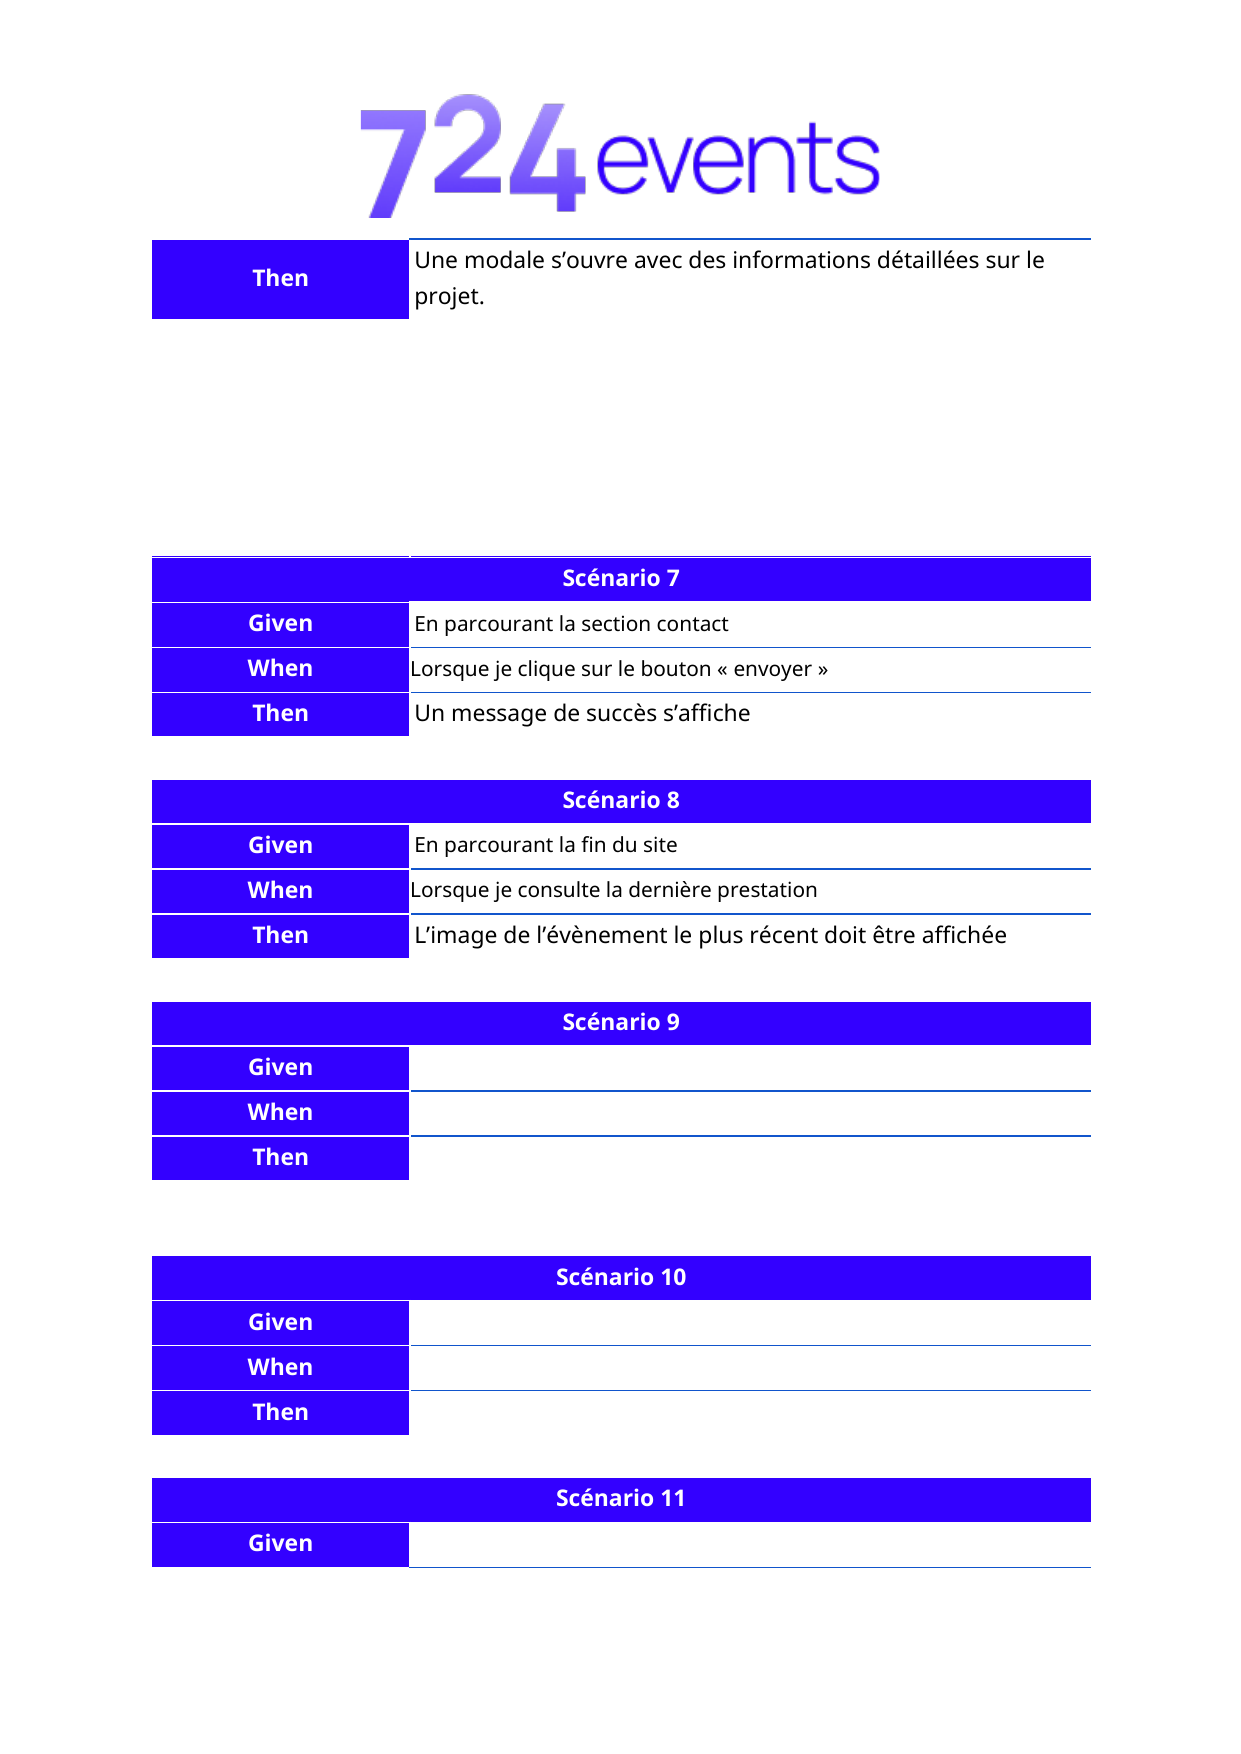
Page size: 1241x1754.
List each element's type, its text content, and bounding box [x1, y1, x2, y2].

picture [360, 75, 880, 218]
table_cell Then [152, 1137, 409, 1180]
table_cell When [152, 648, 409, 691]
table_cell [411, 960, 1091, 1000]
table_cell [411, 1523, 1091, 1567]
table_cell [411, 1092, 1091, 1135]
table_cell [411, 1346, 1091, 1390]
table_cell Une modale s’ouvre avec des informations détaillées sur le projet. [411, 240, 1091, 319]
table_cell En parcourant la section contact [411, 603, 1091, 646]
table_cell Lorsque je clique sur le bouton « envoyer » [411, 648, 1091, 691]
table_cell [411, 1137, 1091, 1180]
table_cell [411, 1301, 1091, 1345]
table_cell Given [152, 1523, 409, 1567]
table_cell Then [152, 240, 409, 319]
table_cell Given [152, 1047, 409, 1090]
table_cell Lorsque je consulte la dernière prestation [411, 870, 1091, 913]
table_cell Scénario 11 [152, 1478, 1091, 1522]
table_cell When [152, 1346, 409, 1390]
table_cell Scénario 7 [152, 558, 1091, 601]
table_cell When [152, 1092, 409, 1135]
table_cell Then [152, 693, 409, 736]
table_cell [152, 321, 409, 556]
table_cell [411, 1436, 1091, 1477]
table_cell [152, 1182, 409, 1255]
table_cell [411, 738, 1091, 778]
table_cell [152, 960, 409, 1000]
table_cell Un message de succès s’affiche [411, 693, 1091, 736]
table_cell Scénario 10 [152, 1256, 1091, 1300]
table_cell L’image de l’évènement le plus récent doit être affichée [411, 915, 1091, 958]
table_cell When [152, 870, 409, 913]
table_cell Scénario 8 [152, 780, 1091, 823]
table_cell [411, 1182, 1091, 1255]
table_cell [411, 1047, 1091, 1090]
table_cell Given [152, 603, 409, 646]
table_cell [411, 1391, 1091, 1435]
table_cell Given [152, 1301, 409, 1345]
table_cell Given [152, 825, 409, 868]
table_cell Then [152, 1391, 409, 1435]
table_cell Then [152, 915, 409, 958]
table_cell [152, 1436, 409, 1477]
table_cell [152, 738, 409, 778]
table_cell Scénario 9 [152, 1002, 1091, 1045]
table_cell [411, 321, 1091, 556]
table_cell En parcourant la fin du site [411, 825, 1091, 868]
